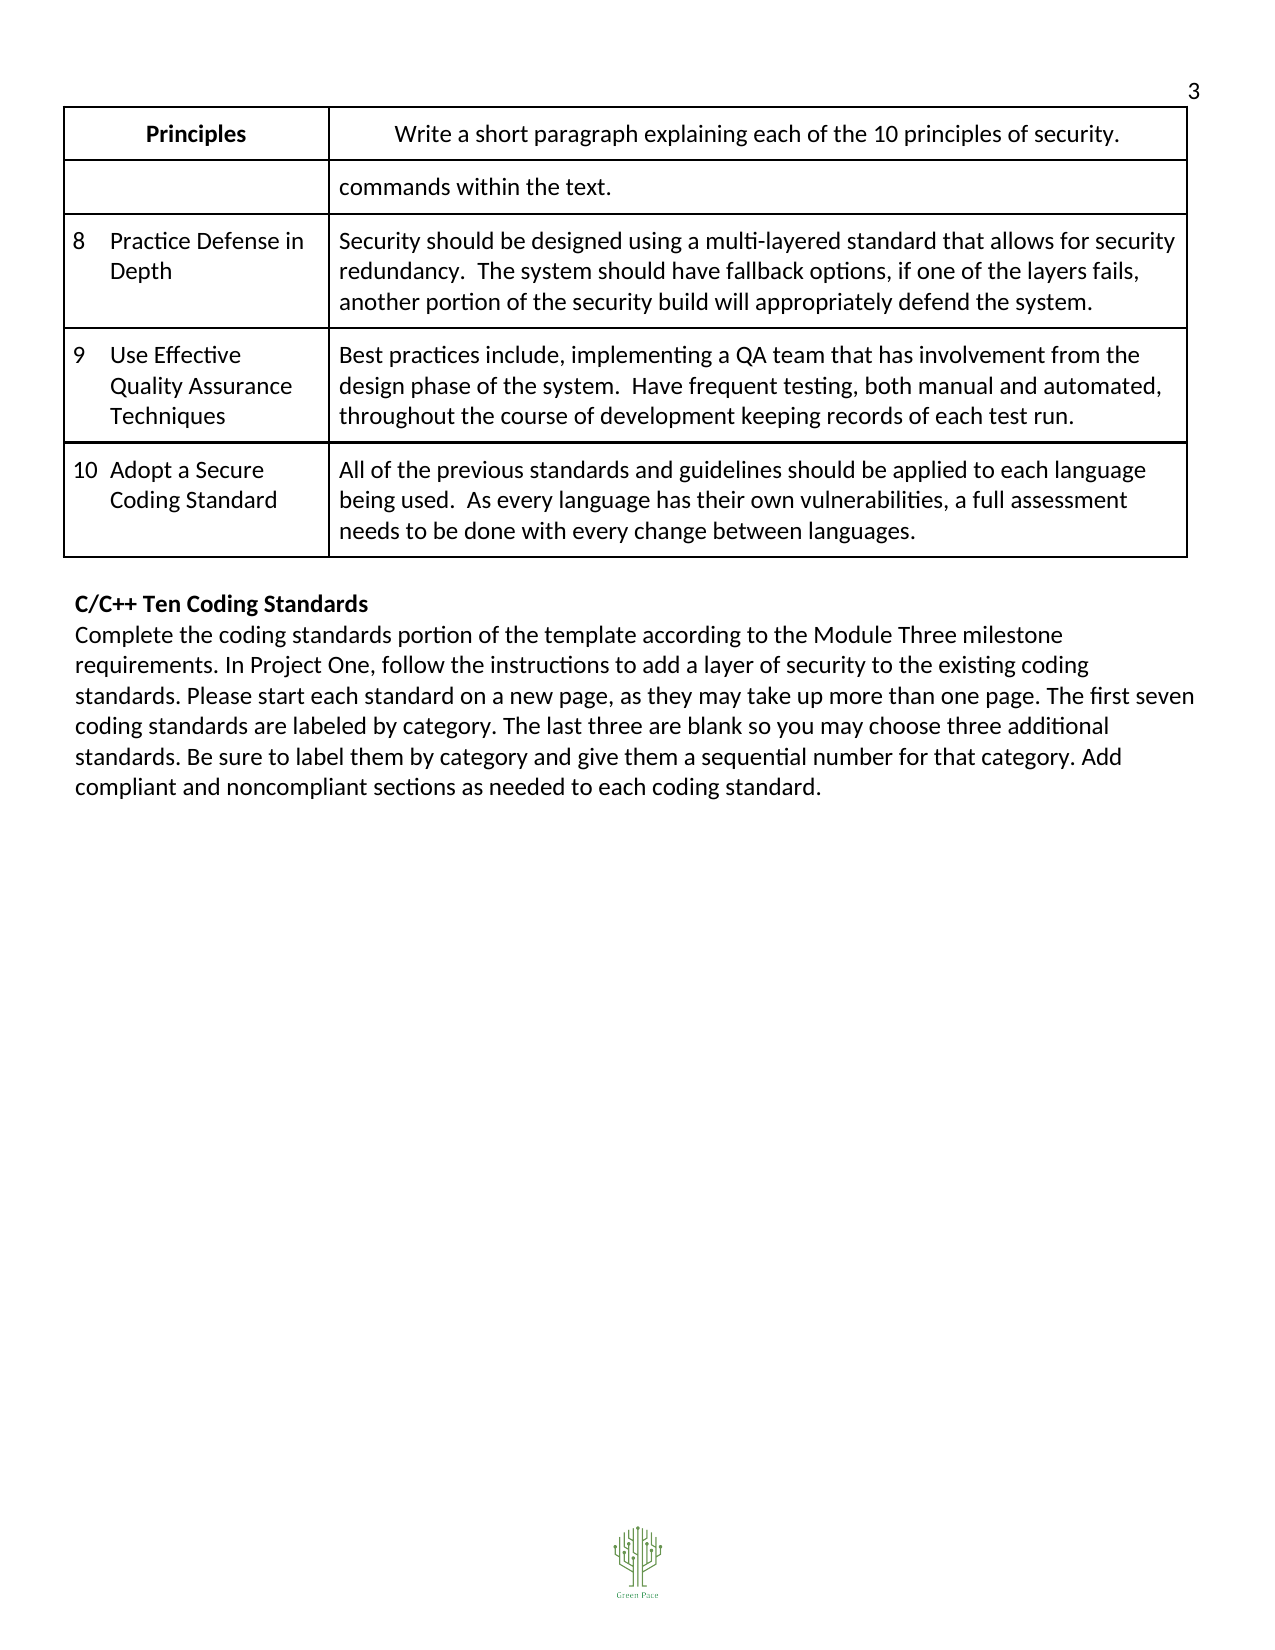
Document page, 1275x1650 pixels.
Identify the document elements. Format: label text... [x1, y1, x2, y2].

table_header Write a short paragraph explaining each of the 10 principles of security. [330, 108, 1186, 159]
table_cell All of the previous standards and guidelines should be applied to each language being used. As every language has their own vulnerabilities, a full assessment needs to be done with every change between languages. [330, 444, 1186, 556]
table_cell Adopt a Secure Coding Standard [65, 444, 328, 556]
table_cell Use Effective Quality Assurance Techniques [65, 329, 328, 441]
table_header Principles [65, 108, 328, 159]
table_cell Best practices include, implementing a QA team that has involvement from the design phase of the system. Have frequent testing, both manual and automated, throughout the course of development keeping records of each test run. [330, 329, 1186, 441]
text Complete the coding standards portion of the template according to the Module Three milestone requirements. In Project One, follow the instructions to add a layer of security to the existing coding standards. Please start each standard on a new page, as they may take up more than one page. The first seven coding standards are labeled by category. The last three are blank so you may choose three additional standards. Be sure to label them by category and give them a sequential number for that category. Add compliant and noncompliant sections as needed to each coding standard. [75, 619, 1200, 802]
subtitle C/C++ Ten Coding Standards [75, 588, 1200, 619]
table_cell Practice Defense in Depth [65, 215, 328, 327]
table_cell [65, 161, 328, 212]
table_cell Security should be designed using a multi-layered standard that allows for security redundancy. The system should have fallback options, if one of the layers fails, another portion of the security build will appropriately defend the system. [330, 215, 1186, 327]
table_cell commands within the text. [330, 161, 1186, 212]
picture [605, 1521, 670, 1606]
